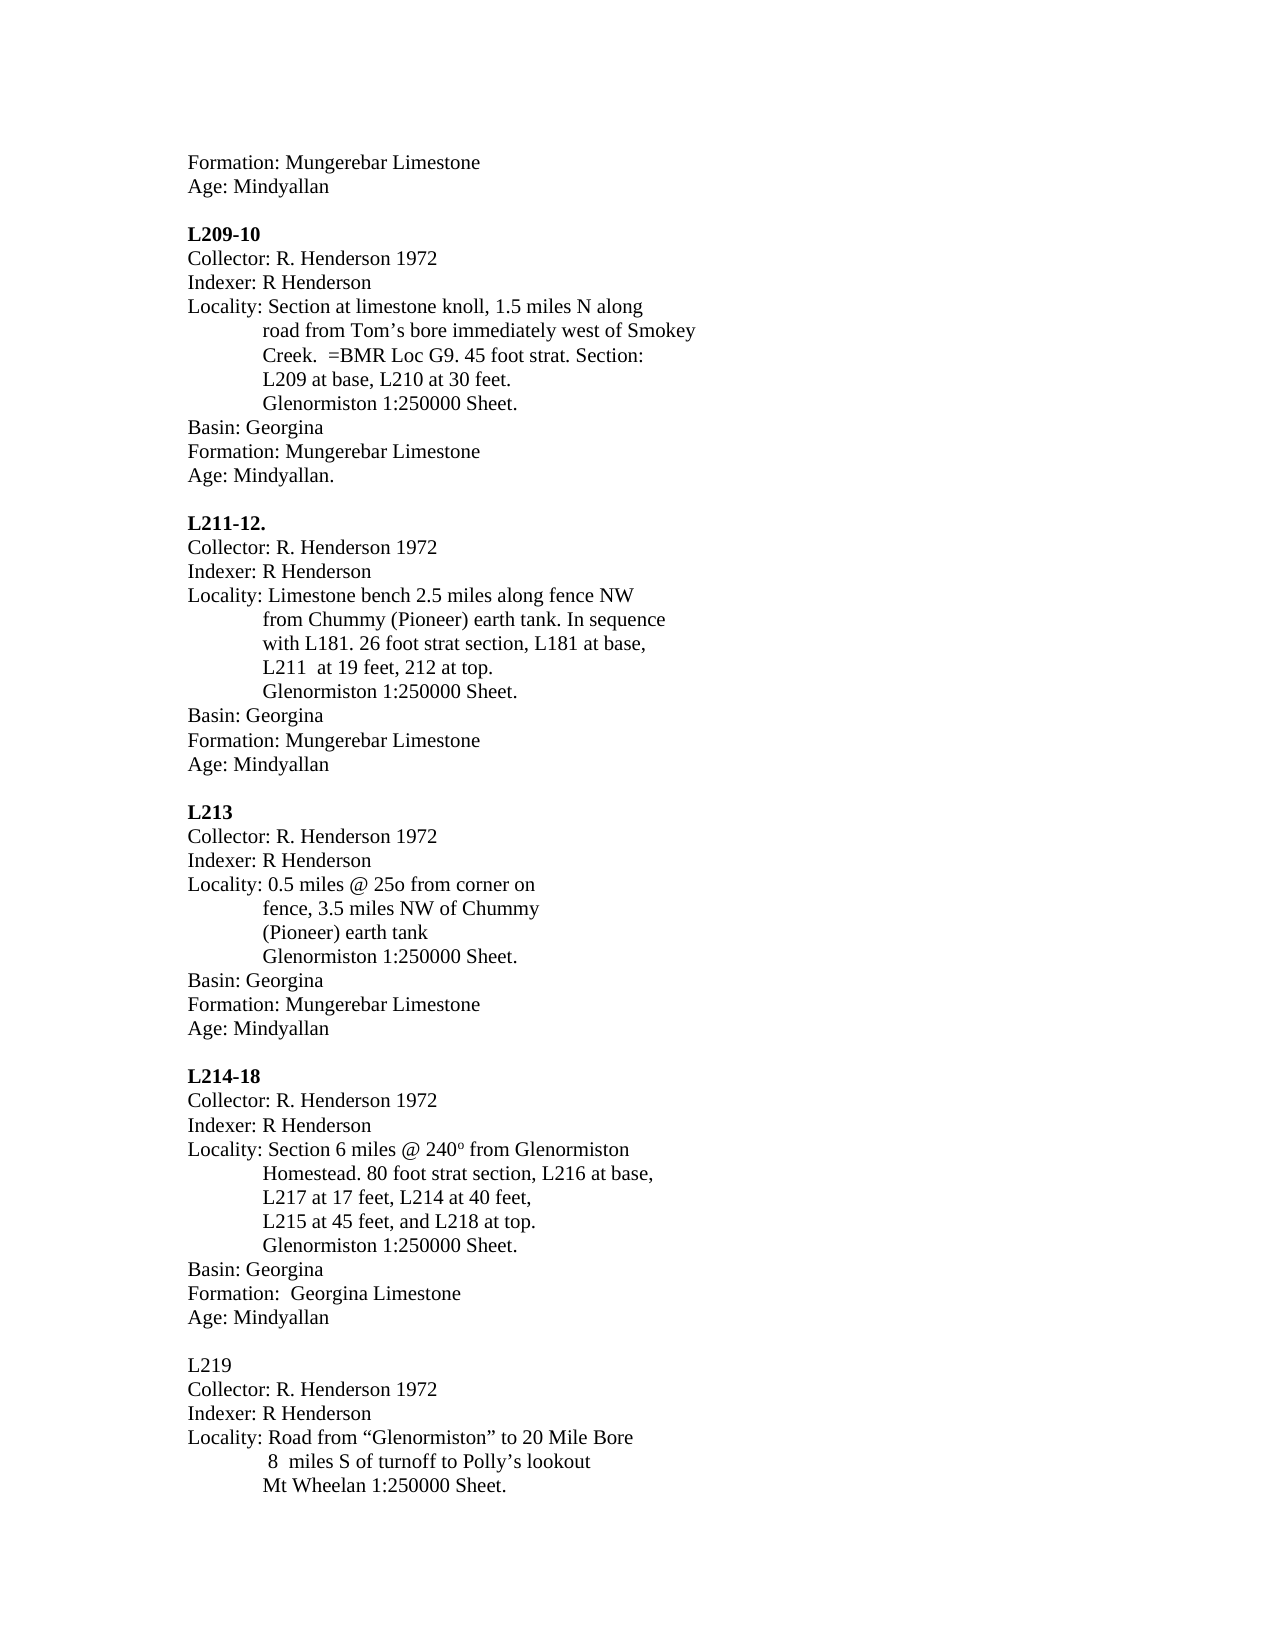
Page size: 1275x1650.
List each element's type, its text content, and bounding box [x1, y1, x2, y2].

text from Chummy (Pioneer) earth tank. In sequence [187, 607, 1087, 631]
text Age: Mindyallan. [187, 463, 1087, 487]
text Indexer: R Henderson [187, 1112, 1087, 1137]
text road from Tom’s bore immediately west of Smokey [187, 318, 1087, 342]
text Glenormiston 1:250000 Sheet. [187, 1233, 1087, 1257]
text Indexer: R Henderson [187, 1401, 1087, 1425]
text Mt Wheelan 1:250000 Sheet. [187, 1473, 1087, 1497]
text fence, 3.5 miles NW of Chummy [187, 896, 1087, 920]
text Glenormiston 1:250000 Sheet. [187, 944, 1087, 968]
text Collector: R. Henderson 1972 [187, 824, 1087, 848]
text Age: Mindyallan [187, 1016, 1087, 1040]
text L214-18 [187, 1064, 1087, 1088]
text Glenormiston 1:250000 Sheet. [187, 391, 1087, 415]
text Age: Mindyallan [187, 174, 1087, 198]
text L209-10 [187, 222, 1087, 246]
text Indexer: R Henderson [187, 848, 1087, 872]
text Formation: Mungerebar Limestone [187, 727, 1087, 752]
text Formation: Mungerebar Limestone [187, 439, 1087, 463]
text Creek. =BMR Loc G9. 45 foot strat. Section: [187, 342, 1087, 367]
text Collector: R. Henderson 1972 [187, 535, 1087, 559]
text (Pioneer) earth tank [187, 920, 1087, 944]
text L213 [187, 800, 1087, 824]
text Formation: Mungerebar Limestone [187, 992, 1087, 1016]
text Age: Mindyallan [187, 1305, 1087, 1329]
text Locality: Section 6 miles @ 240o from Glenormiston [187, 1137, 1087, 1161]
text Homestead. 80 foot strat section, L216 at base, [187, 1161, 1087, 1185]
text Glenormiston 1:250000 Sheet. [187, 679, 1087, 703]
text Locality: Section at limestone knoll, 1.5 miles N along [187, 294, 1087, 318]
text L209 at base, L210 at 30 feet. [187, 367, 1087, 391]
text Basin: Georgina [187, 968, 1087, 992]
text 8 miles S of turnoff to Polly’s lookout [187, 1449, 1087, 1473]
text Basin: Georgina [187, 1257, 1087, 1281]
text L211 at 19 feet, 212 at top. [187, 655, 1087, 679]
text with L181. 26 foot strat section, L181 at base, [187, 631, 1087, 655]
text Formation: Mungerebar Limestone [187, 150, 1087, 174]
text Formation: Georgina Limestone [187, 1281, 1087, 1305]
text Collector: R. Henderson 1972 [187, 246, 1087, 270]
text Collector: R. Henderson 1972 [187, 1088, 1087, 1112]
text Locality: 0.5 miles @ 25o from corner on [187, 872, 1087, 896]
text Collector: R. Henderson 1972 [187, 1377, 1087, 1401]
text Basin: Georgina [187, 415, 1087, 439]
text Age: Mindyallan [187, 752, 1087, 776]
text L211-12. [187, 511, 1087, 535]
text Locality: Road from “Glenormiston” to 20 Mile Bore [187, 1425, 1087, 1449]
text Indexer: R Henderson [187, 559, 1087, 583]
text Indexer: R Henderson [187, 270, 1087, 294]
text Locality: Limestone bench 2.5 miles along fence NW [187, 583, 1087, 607]
text L217 at 17 feet, L214 at 40 feet, [187, 1185, 1087, 1209]
text L215 at 45 feet, and L218 at top. [187, 1209, 1087, 1233]
text L219 [187, 1353, 1087, 1377]
text Basin: Georgina [187, 703, 1087, 727]
